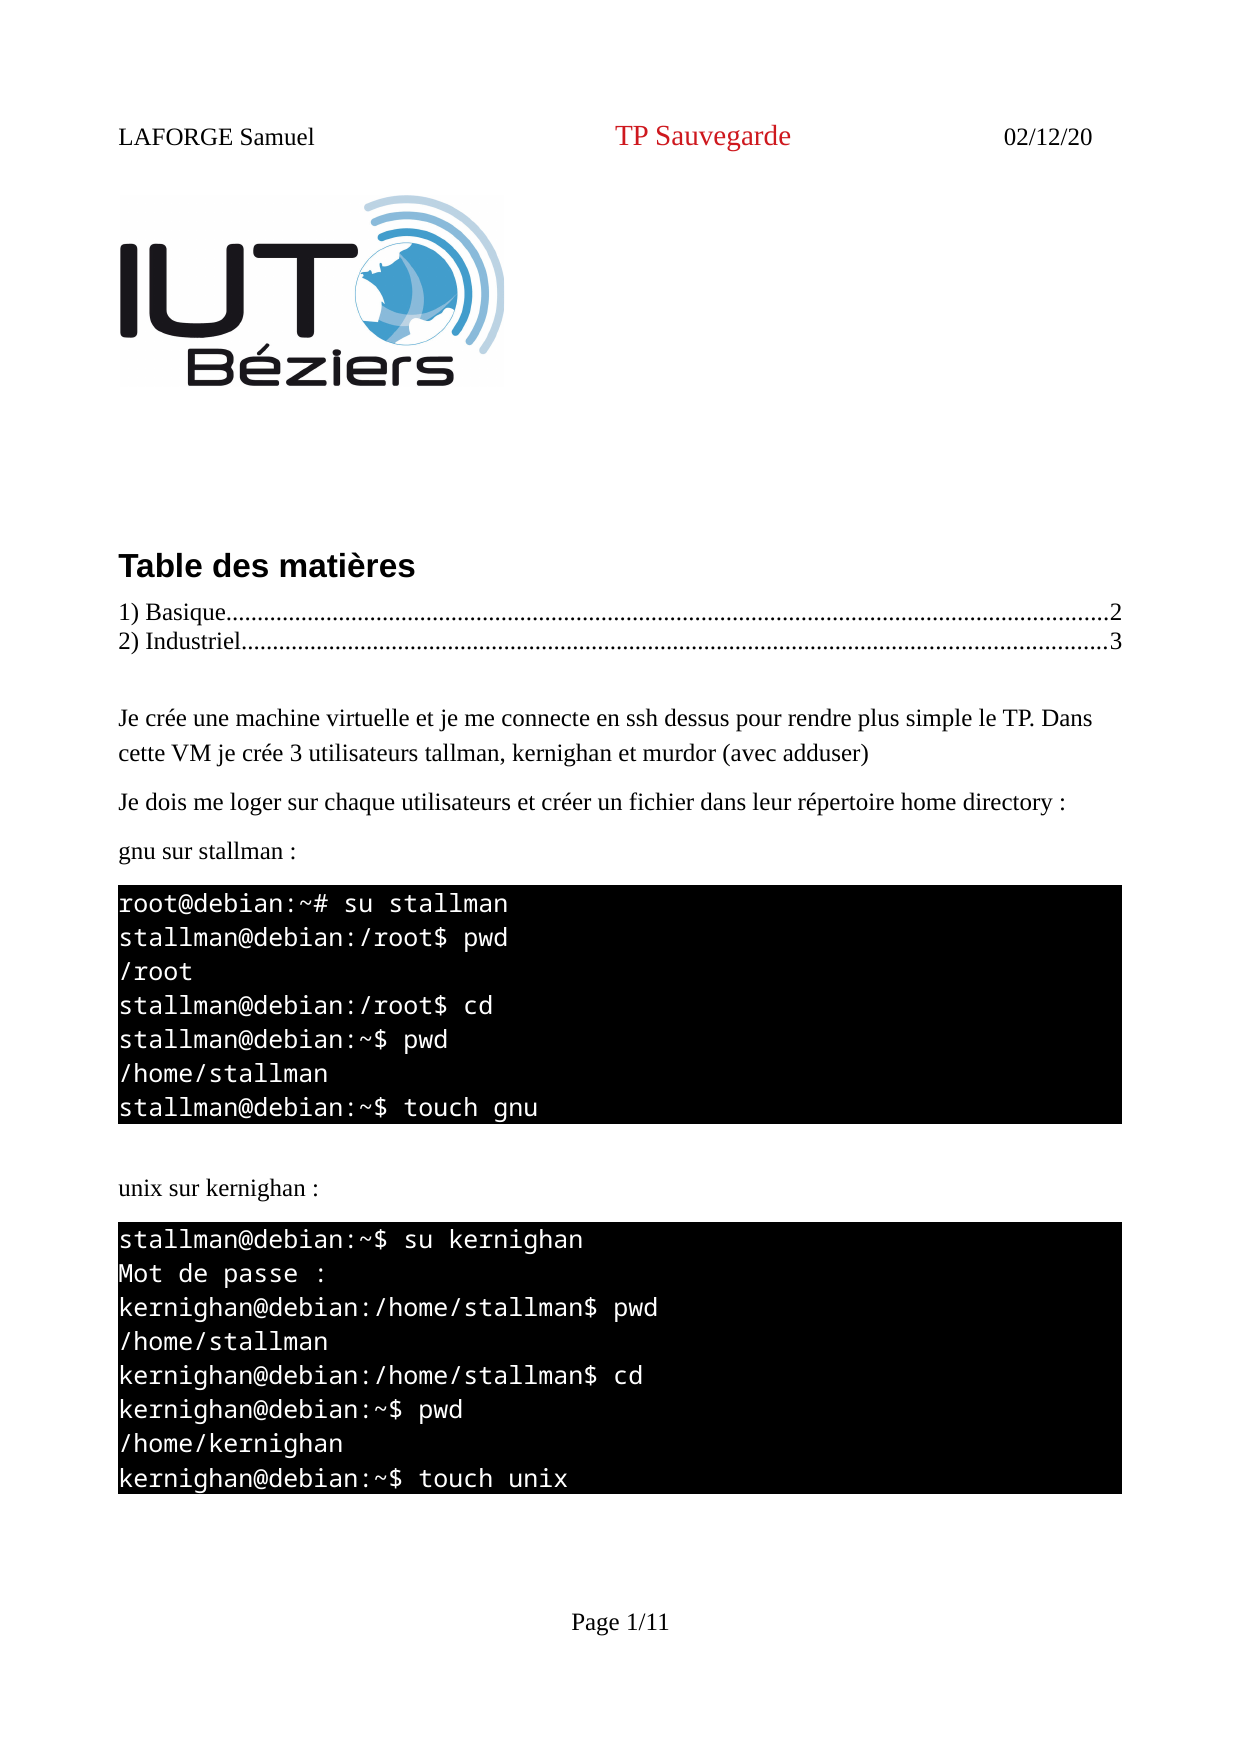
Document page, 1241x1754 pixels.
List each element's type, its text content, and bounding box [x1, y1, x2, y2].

text root@debian:~# su stallman [118, 885, 1122, 919]
subtitle Table des matières [118, 546, 1122, 584]
text /home/stallman [118, 1324, 1122, 1358]
text /home/stallman [118, 1056, 1122, 1089]
text Je crée une machine virtuelle et je me connecte en ssh dessus pour rendre plus simple le TP. Dans cette VM je crée 3 utilisateurs tallman, kernighan et murdor (avec adduser) [118, 703, 1122, 767]
text Mot de passe : [118, 1256, 1122, 1290]
picture [120, 195, 505, 387]
text gnu sur stallman : [118, 836, 1122, 865]
text kernighan@debian:~$ touch unix [118, 1460, 1122, 1494]
text stallman@debian:~$ pwd [118, 1021, 1122, 1056]
text kernighan@debian:/home/stallman$ cd [118, 1358, 1122, 1392]
text kernighan@debian:~$ pwd [118, 1392, 1122, 1426]
text /home/kernighan [118, 1426, 1122, 1460]
text stallman@debian:/root$ pwd [118, 919, 1122, 953]
text stallman@debian:~$ su kernighan [118, 1222, 1122, 1256]
text kernighan@debian:/home/stallman$ pwd [118, 1290, 1122, 1324]
text stallman@debian:/root$ cd [118, 987, 1122, 1021]
text stallman@debian:~$ touch gnu [118, 1089, 1122, 1124]
text 1) Basique 2 [118, 597, 1122, 626]
text Je dois me loger sur chaque utilisateurs et créer un fichier dans leur répertoire home directory : [118, 787, 1122, 816]
text /root [118, 953, 1122, 987]
text unix sur kernighan : [118, 1173, 1122, 1201]
text 2) Industriel 3 [118, 626, 1122, 654]
